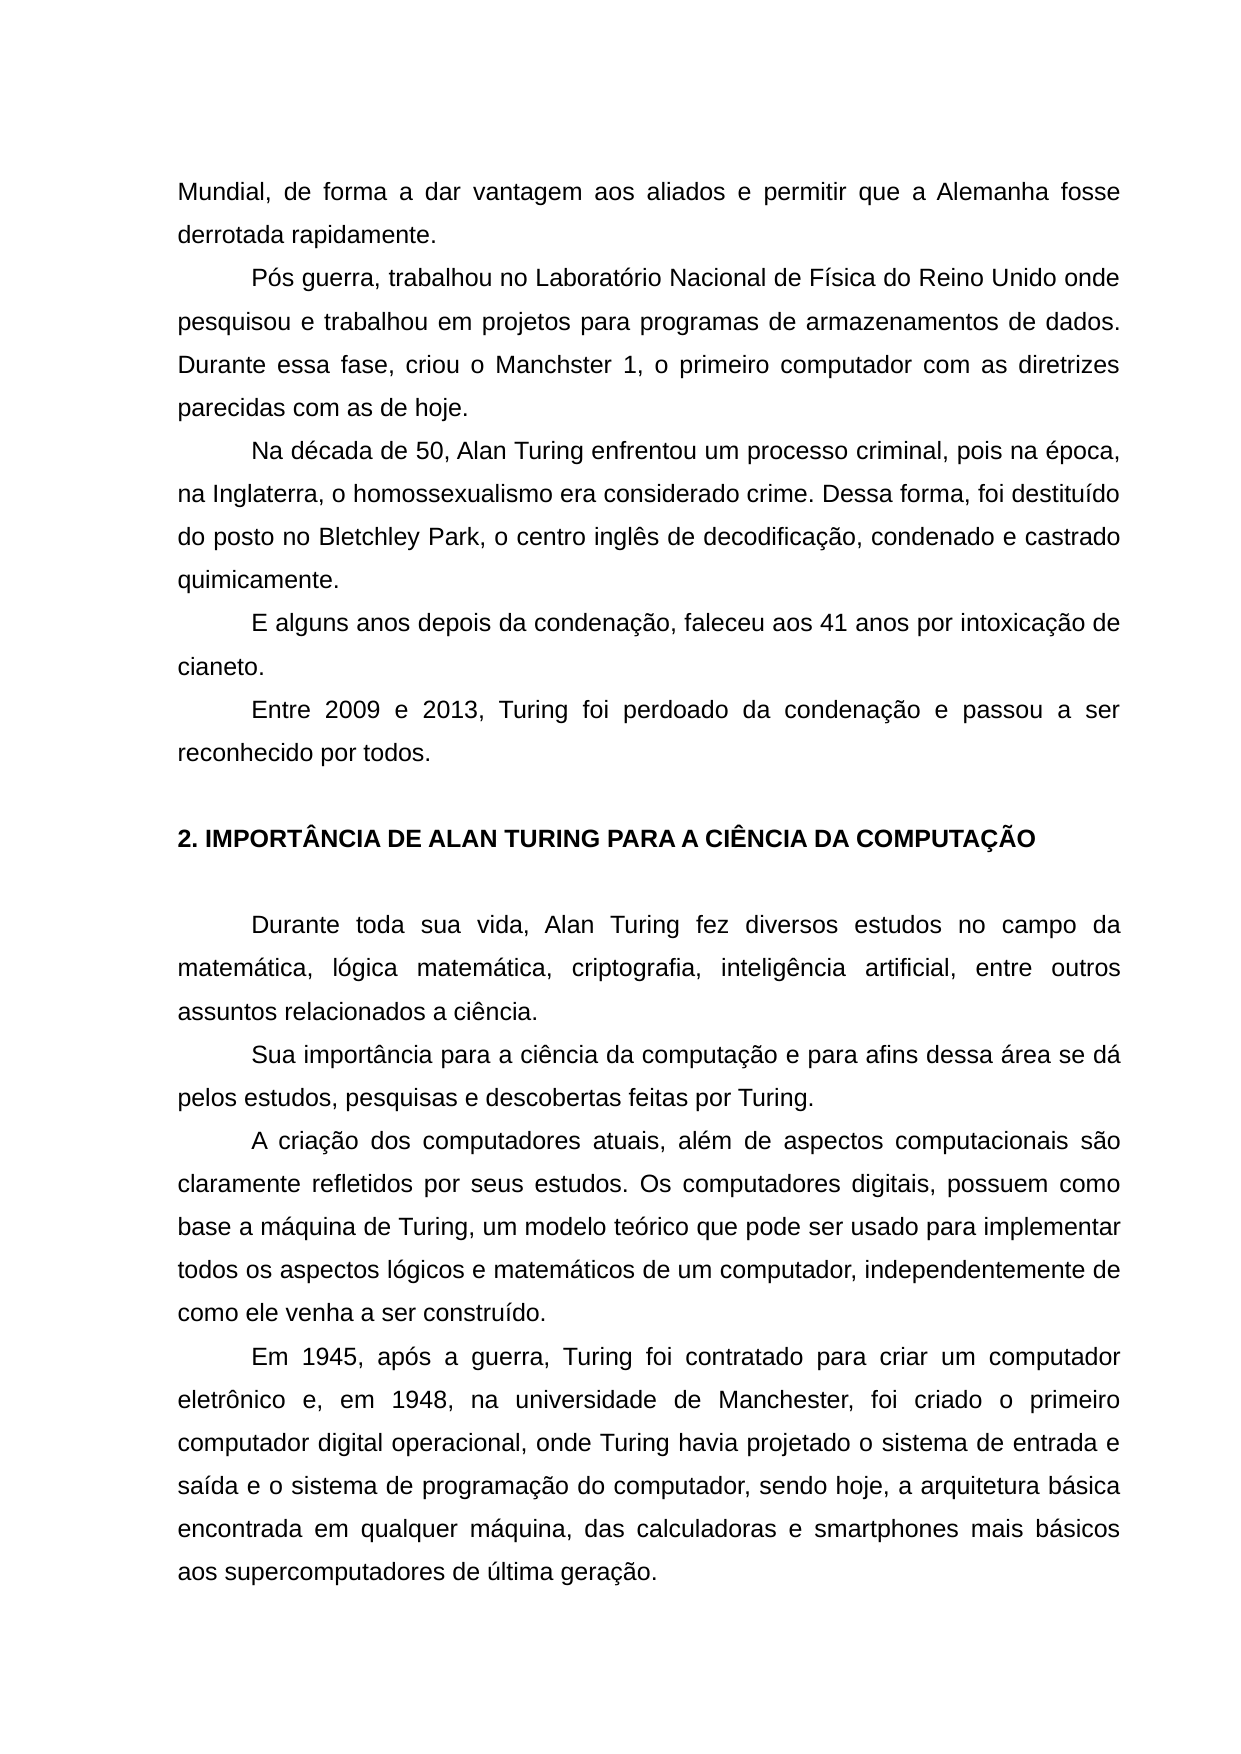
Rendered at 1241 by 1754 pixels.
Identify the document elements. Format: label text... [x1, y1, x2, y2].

text 2. IMPORTÂNCIA DE ALAN TURING PARA A CIÊNCIA DA COMPUTAÇÃO [177, 824, 1122, 853]
text E alguns anos depois da condenação, faleceu aos 41 anos por intoxicação de cianeto. [177, 608, 1122, 680]
text Mundial, de forma a dar vantagem aos aliados e permitir que a Alemanha fosse derrotada rapidamente. [177, 177, 1122, 249]
text Em 1945, após a guerra, Turing foi contratado para criar um computador eletrônico e, em 1948, na universidade de Manchester, foi criado o primeiro computador digital operacional, onde Turing havia projetado o sistema de entrada e saída e o sistema de programação do computador, sendo hoje, a arquitetura básica encontrada em qualquer máquina, das calculadoras e smartphones mais básicos aos supercomputadores de última geração. [177, 1342, 1122, 1586]
text Durante toda sua vida, Alan Turing fez diversos estudos no campo da matemática, lógica matemática, criptografia, inteligência artificial, entre outros assuntos relacionados a ciência. [177, 910, 1122, 1025]
text Na década de 50, Alan Turing enfrentou um processo criminal, pois na época, na Inglaterra, o homossexualismo era considerado crime. Dessa forma, foi destituído do posto no Bletchley Park, o centro inglês de decodificação, condenado e castrado quimicamente. [177, 436, 1122, 594]
text A criação dos computadores atuais, além de aspectos computacionais são claramente refletidos por seus estudos. Os computadores digitais, possuem como base a máquina de Turing, um modelo teórico que pode ser usado para implementar todos os aspectos lógicos e matemáticos de um computador, independentemente de como ele venha a ser construído. [177, 1126, 1122, 1327]
text Pós guerra, trabalhou no Laboratório Nacional de Física do Reino Unido onde pesquisou e trabalhou em projetos para programas de armazenamentos de dados. Durante essa fase, criou o Manchster 1, o primeiro computador com as diretrizes parecidas com as de hoje. [177, 263, 1122, 422]
text Entre 2009 e 2013, Turing foi perdoado da condenação e passou a ser reconhecido por todos. [177, 695, 1122, 767]
text Sua importância para a ciência da computação e para afins dessa área se dá pelos estudos, pesquisas e descobertas feitas por Turing. [177, 1040, 1122, 1112]
